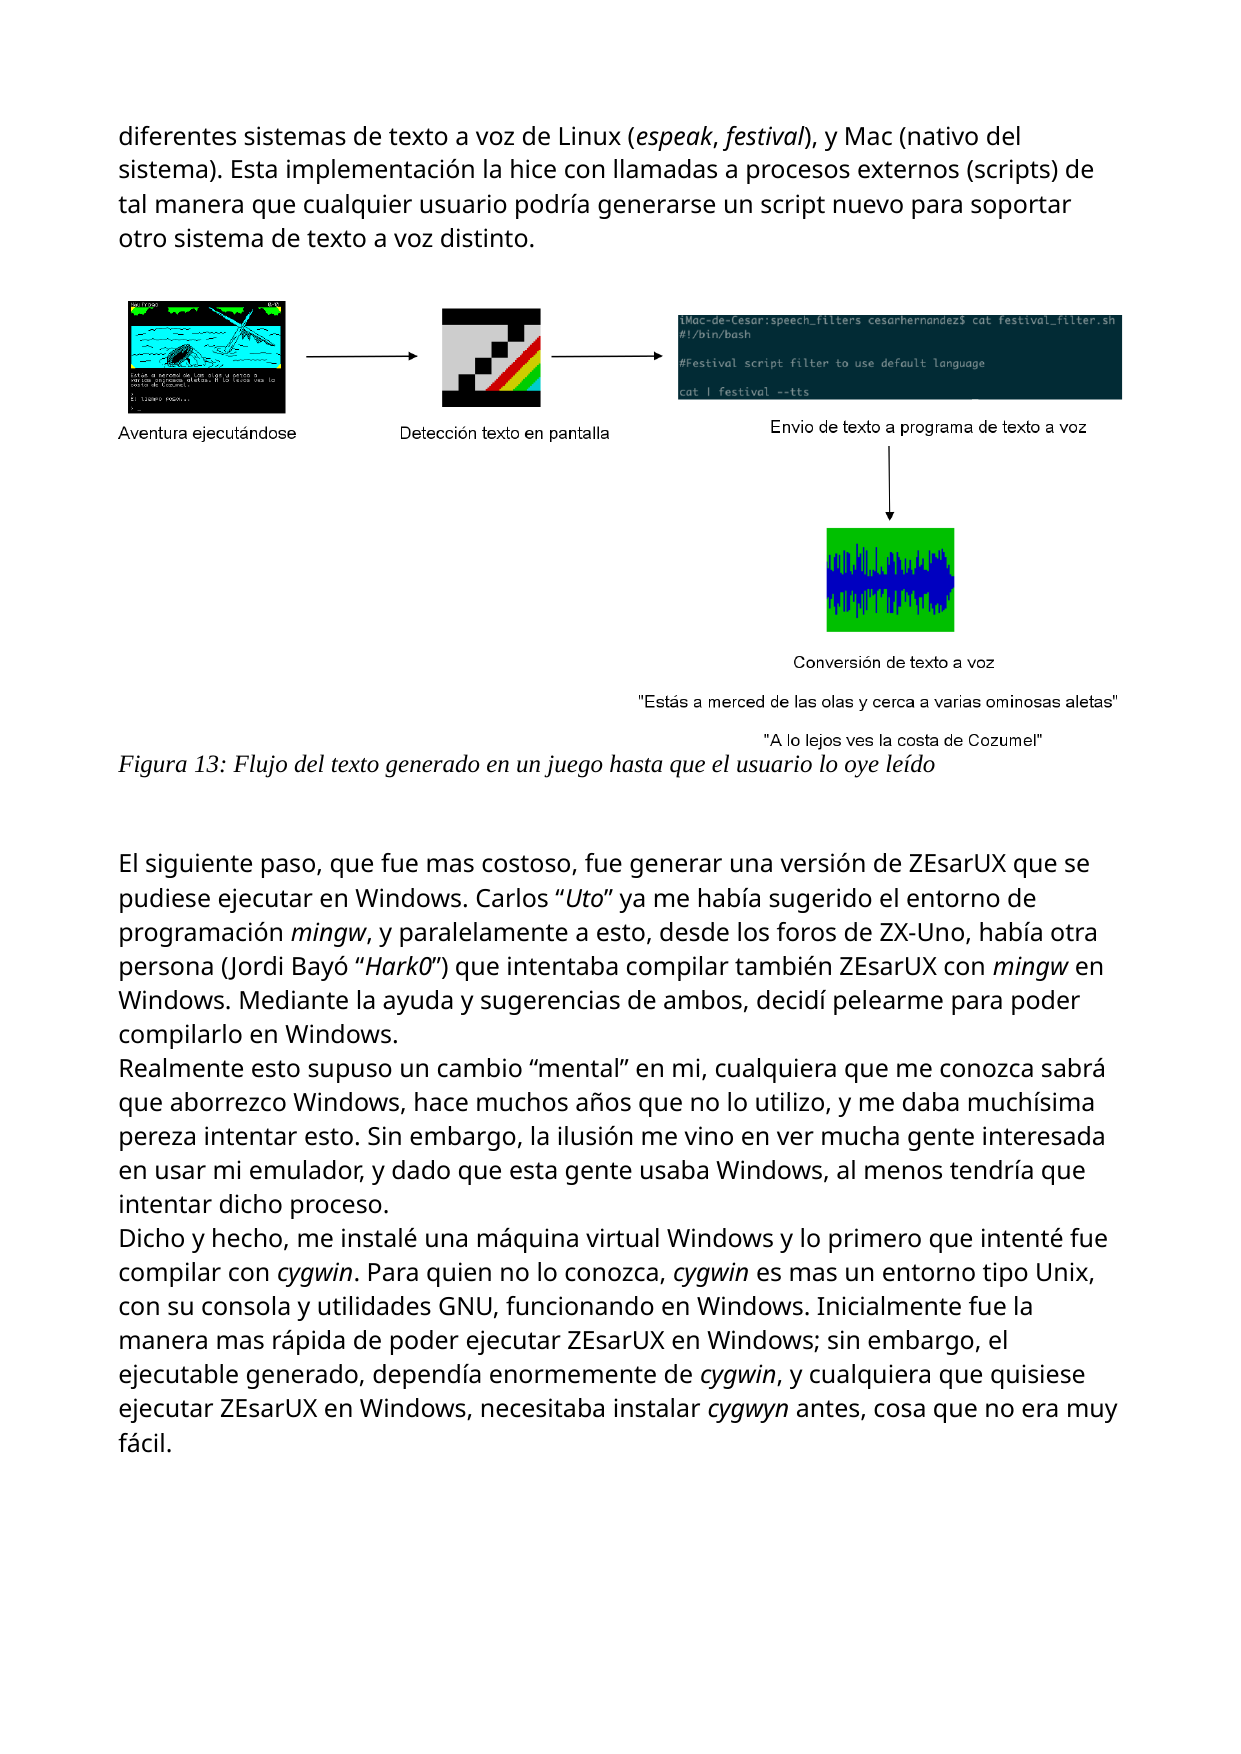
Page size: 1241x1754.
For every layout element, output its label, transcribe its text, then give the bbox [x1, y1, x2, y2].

text diferentes sistemas de texto a voz de Linux (espeak, festival), y Mac (nativo del sistema). Esta implementación la hice con llamadas a procesos externos (scripts) de tal manera que cualquier usuario podría generarse un script nuevo para soportar otro sistema de texto a voz distinto. [118, 118, 1122, 254]
text Dicho y hecho, me instalé una máquina virtual Windows y lo primero que intenté fue compilar con cygwin. Para quien no lo conozca, cygwin es mas un entorno tipo Unix, con su consola y utilidades GNU, funcionando en Windows. Inicialmente fue la manera mas rápida de poder ejecutar ZEsarUX en Windows; sin embargo, el ejecutable generado, dependía enormemente de cygwin, y cualquiera que quisiese ejecutar ZEsarUX en Windows, necesitaba instalar cygwyn antes, cosa que no era muy fácil. [118, 1221, 1122, 1459]
picture [915, 318, 925, 323]
picture [742, 331, 750, 337]
picture [746, 318, 756, 324]
text Figura 13: Flujo del texto generado en un juego hasta que el usuario lo oye leído [118, 750, 1122, 778]
text Realmente esto supuso un cambio “mental” en mi, cualquiera que me conozca sabrá que aborrezco Windows, hace muchos años que no lo utilizo, y me daba muchísima pereza intentar esto. Sin embargo, la ilusión me vino en ver mucha gente interesada en usar mi emulador, y dado que esta gente usaba Windows, al menos tendría que intentar dicho proceso. [118, 1051, 1122, 1221]
picture [726, 390, 736, 395]
text El siguiente paso, que fue mas costoso, fue generar una versión de ZEsarUX que se pudiese ejecutar en Windows. Carlos “Uto” ya me había sugerido el entorno de programación mingw, y paralelamente a esto, desde los foros de ZX-Uno, había otra persona (Jordi Bayó “Hark0”) que intentaba compilar también ZEsarUX con mingw en Windows. Mediante la ayuda y sugerencias de ambos, decidí pelearme para poder compilarlo en Windows. [118, 846, 1122, 1051]
picture [118, 301, 1123, 750]
picture [720, 318, 729, 324]
picture [843, 318, 853, 324]
picture [970, 362, 977, 369]
picture [928, 318, 935, 324]
picture [681, 359, 690, 366]
